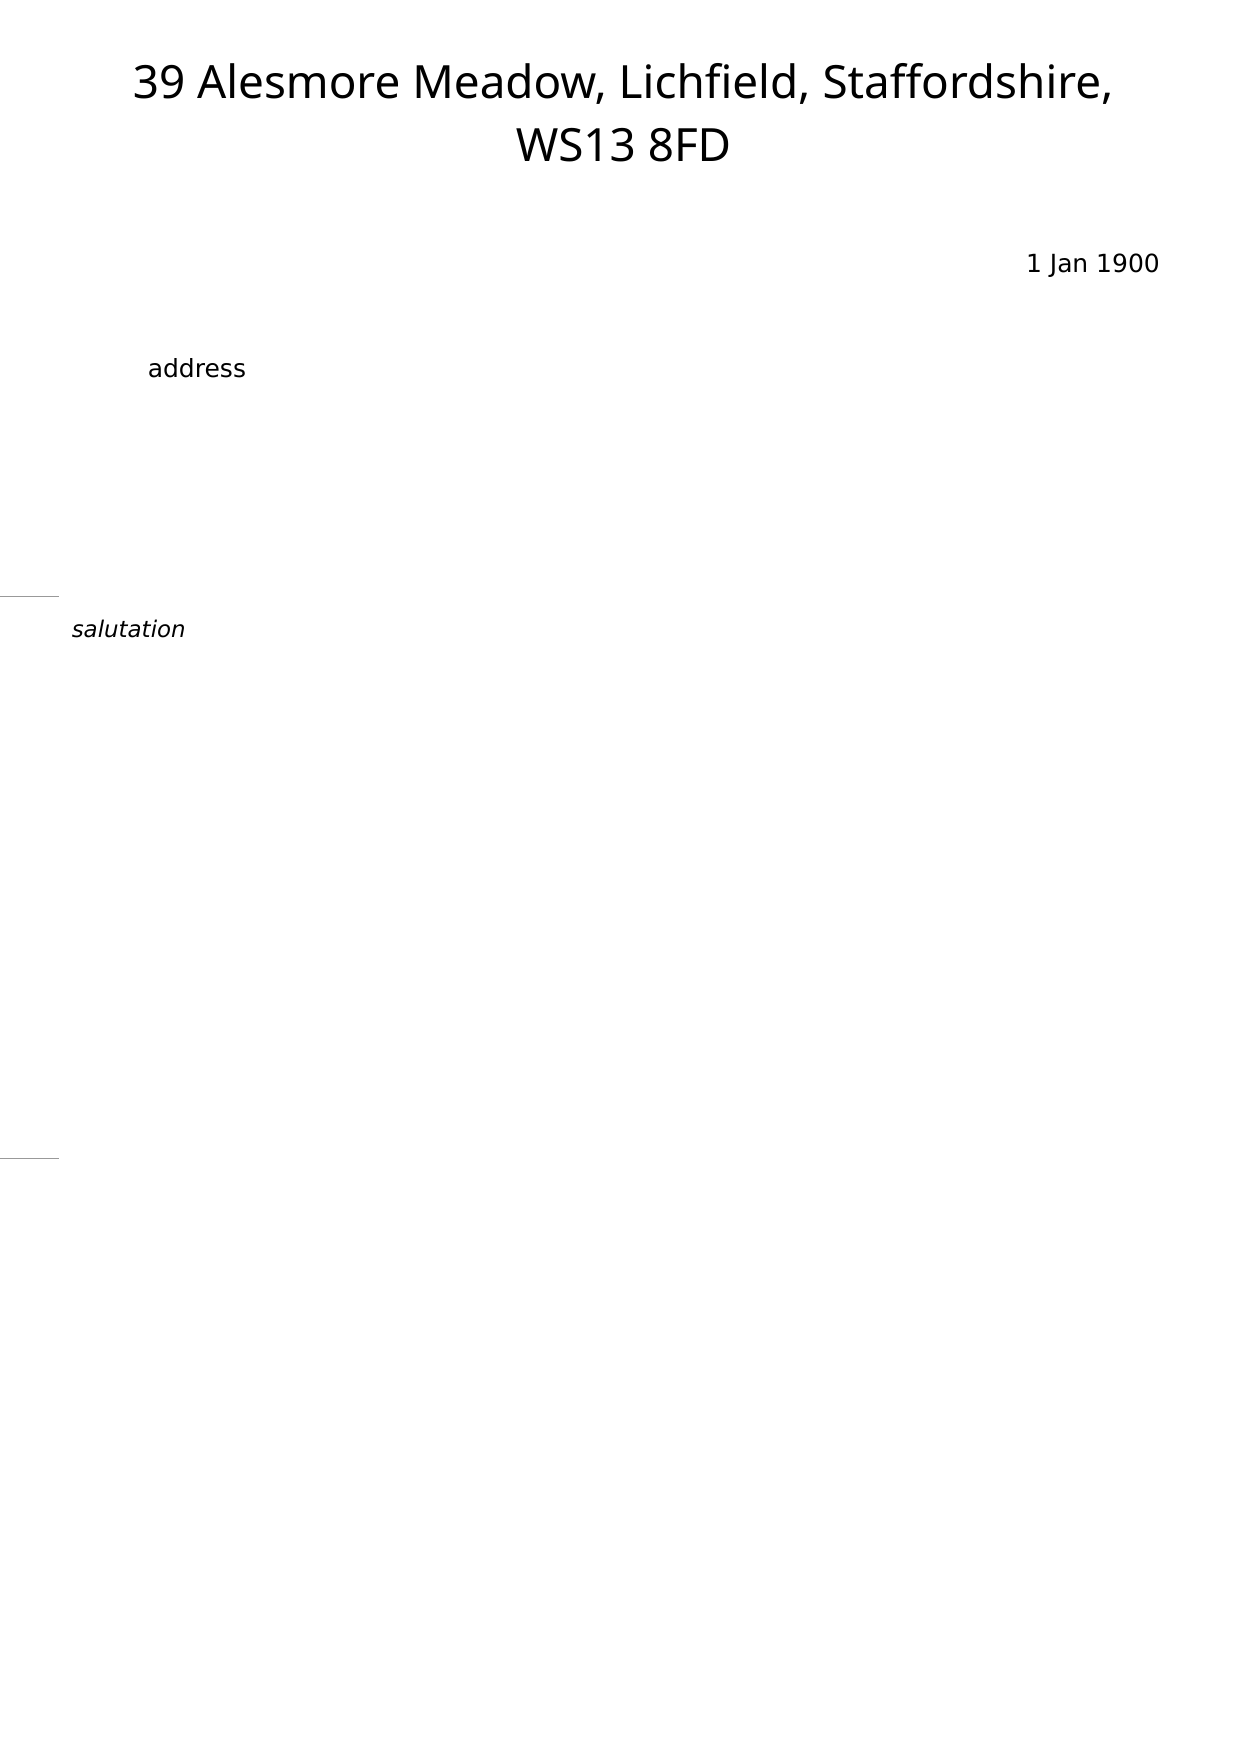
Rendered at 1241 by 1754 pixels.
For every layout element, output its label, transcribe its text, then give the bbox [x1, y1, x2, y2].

text address [148, 354, 738, 383]
text 39 Alesmore Meadow, Lichfield, Staffordshire, WS13 8FD [67, 49, 1179, 174]
text salutation [72, 616, 603, 643]
text 1 Jan 1900 [854, 249, 1159, 278]
